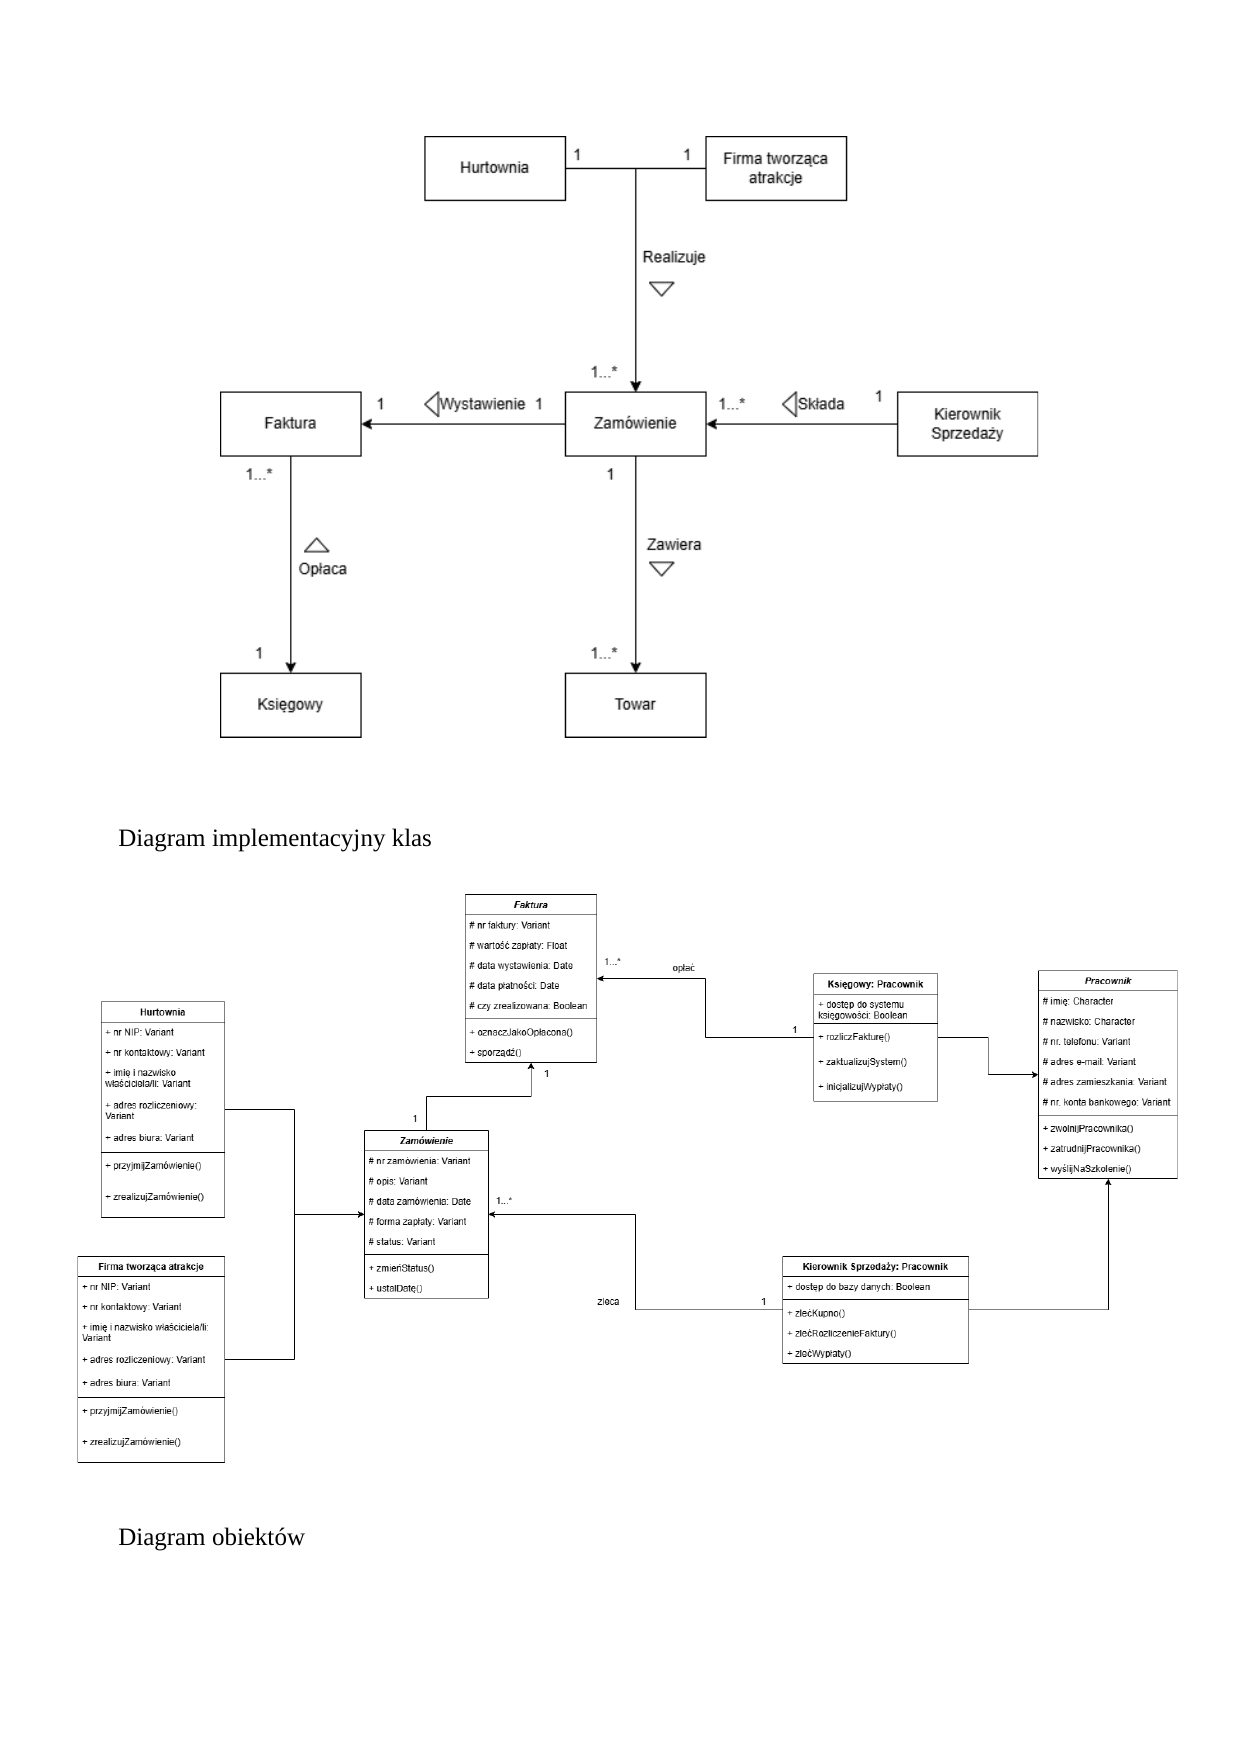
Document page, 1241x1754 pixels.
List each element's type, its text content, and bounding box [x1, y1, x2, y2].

picture [77, 894, 1178, 1465]
text Diagram implementacyjny klas [118, 823, 1122, 852]
picture [220, 136, 1039, 738]
text Diagram obiektów [118, 1522, 1122, 1551]
